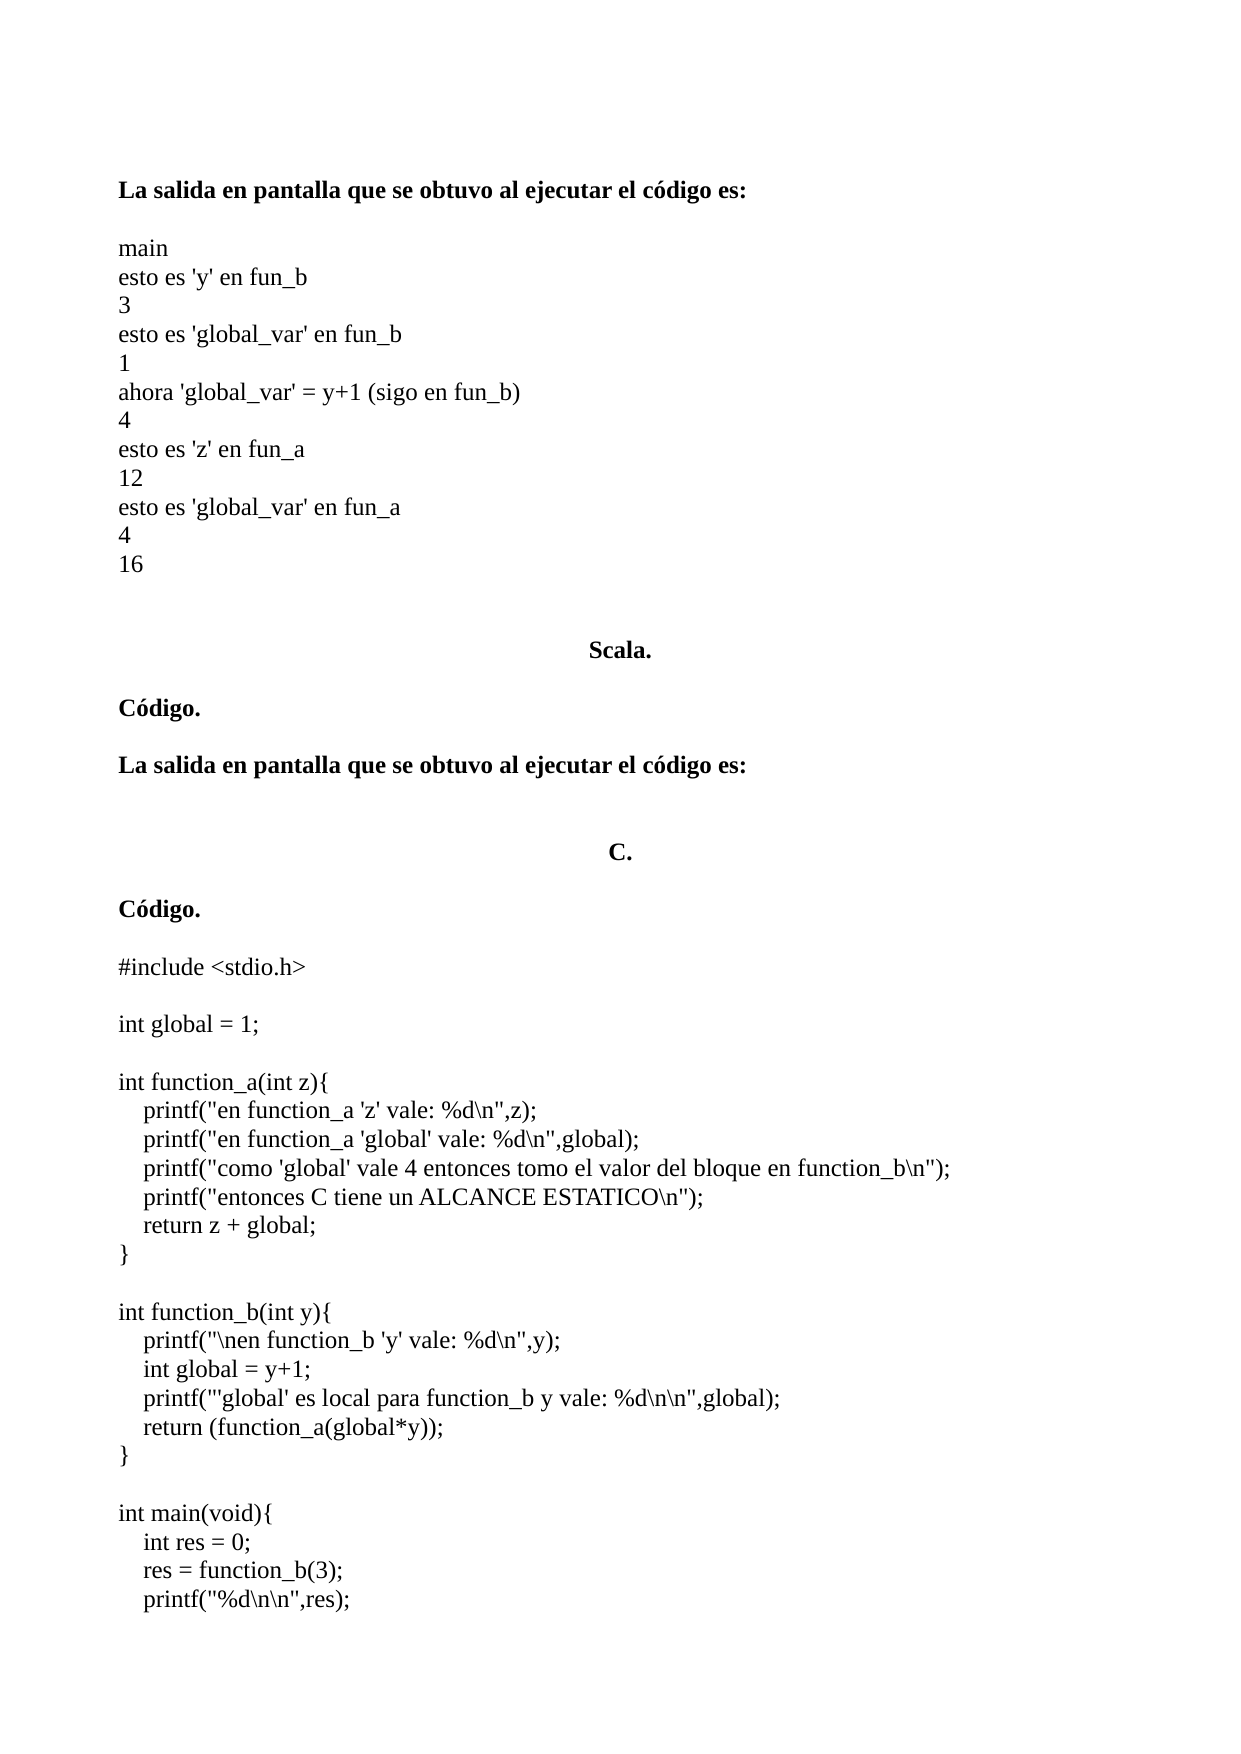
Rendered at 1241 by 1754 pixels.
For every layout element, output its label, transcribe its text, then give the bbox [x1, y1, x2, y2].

text printf("en function_a 'z' vale: %d\n",z); [118, 1096, 1122, 1124]
text int main(void){ [118, 1498, 1122, 1527]
text 4 [118, 521, 1122, 549]
text 4 [118, 406, 1122, 434]
text return z + global; [118, 1211, 1122, 1239]
text La salida en pantalla que se obtuvo al ejecutar el código es: [118, 176, 1122, 204]
text int function_b(int y){ [118, 1297, 1122, 1326]
text int function_a(int z){ [118, 1067, 1122, 1096]
text printf("\nen function_b 'y' vale: %d\n",y); [118, 1326, 1122, 1354]
text return (function_a(global*y)); [118, 1412, 1122, 1441]
text esto es 'y' en fun_b [118, 262, 1122, 291]
text main [118, 233, 1122, 262]
text La salida en pantalla que se obtuvo al ejecutar el código es: [118, 751, 1122, 779]
text esto es 'global_var' en fun_b [118, 319, 1122, 348]
text Scala. [118, 636, 1122, 664]
text int global = 1; [118, 1009, 1122, 1038]
text res = function_b(3); [118, 1556, 1122, 1584]
text printf("'global' es local para function_b y vale: %d\n\n",global); [118, 1383, 1122, 1412]
text 3 [118, 291, 1122, 319]
text ahora 'global_var' = y+1 (sigo en fun_b) [118, 377, 1122, 406]
text esto es 'global_var' en fun_a [118, 492, 1122, 521]
text Código. [118, 894, 1122, 923]
text C. [118, 837, 1122, 866]
text 12 [118, 463, 1122, 492]
text printf("entonces C tiene un ALCANCE ESTATICO\n"); [118, 1182, 1122, 1211]
text int global = y+1; [118, 1354, 1122, 1383]
text } [118, 1441, 1122, 1469]
text 1 [118, 348, 1122, 377]
text Código. [118, 693, 1122, 722]
text 16 [118, 549, 1122, 578]
text } [118, 1239, 1122, 1268]
text printf("como 'global' vale 4 entonces tomo el valor del bloque en function_b\n"); [118, 1153, 1122, 1182]
text int res = 0; [118, 1527, 1122, 1556]
text esto es 'z' en fun_a [118, 434, 1122, 463]
text printf("en function_a 'global' vale: %d\n",global); [118, 1124, 1122, 1153]
text printf("%d\n\n",res); [118, 1584, 1122, 1613]
text #include <stdio.h> [118, 952, 1122, 981]
